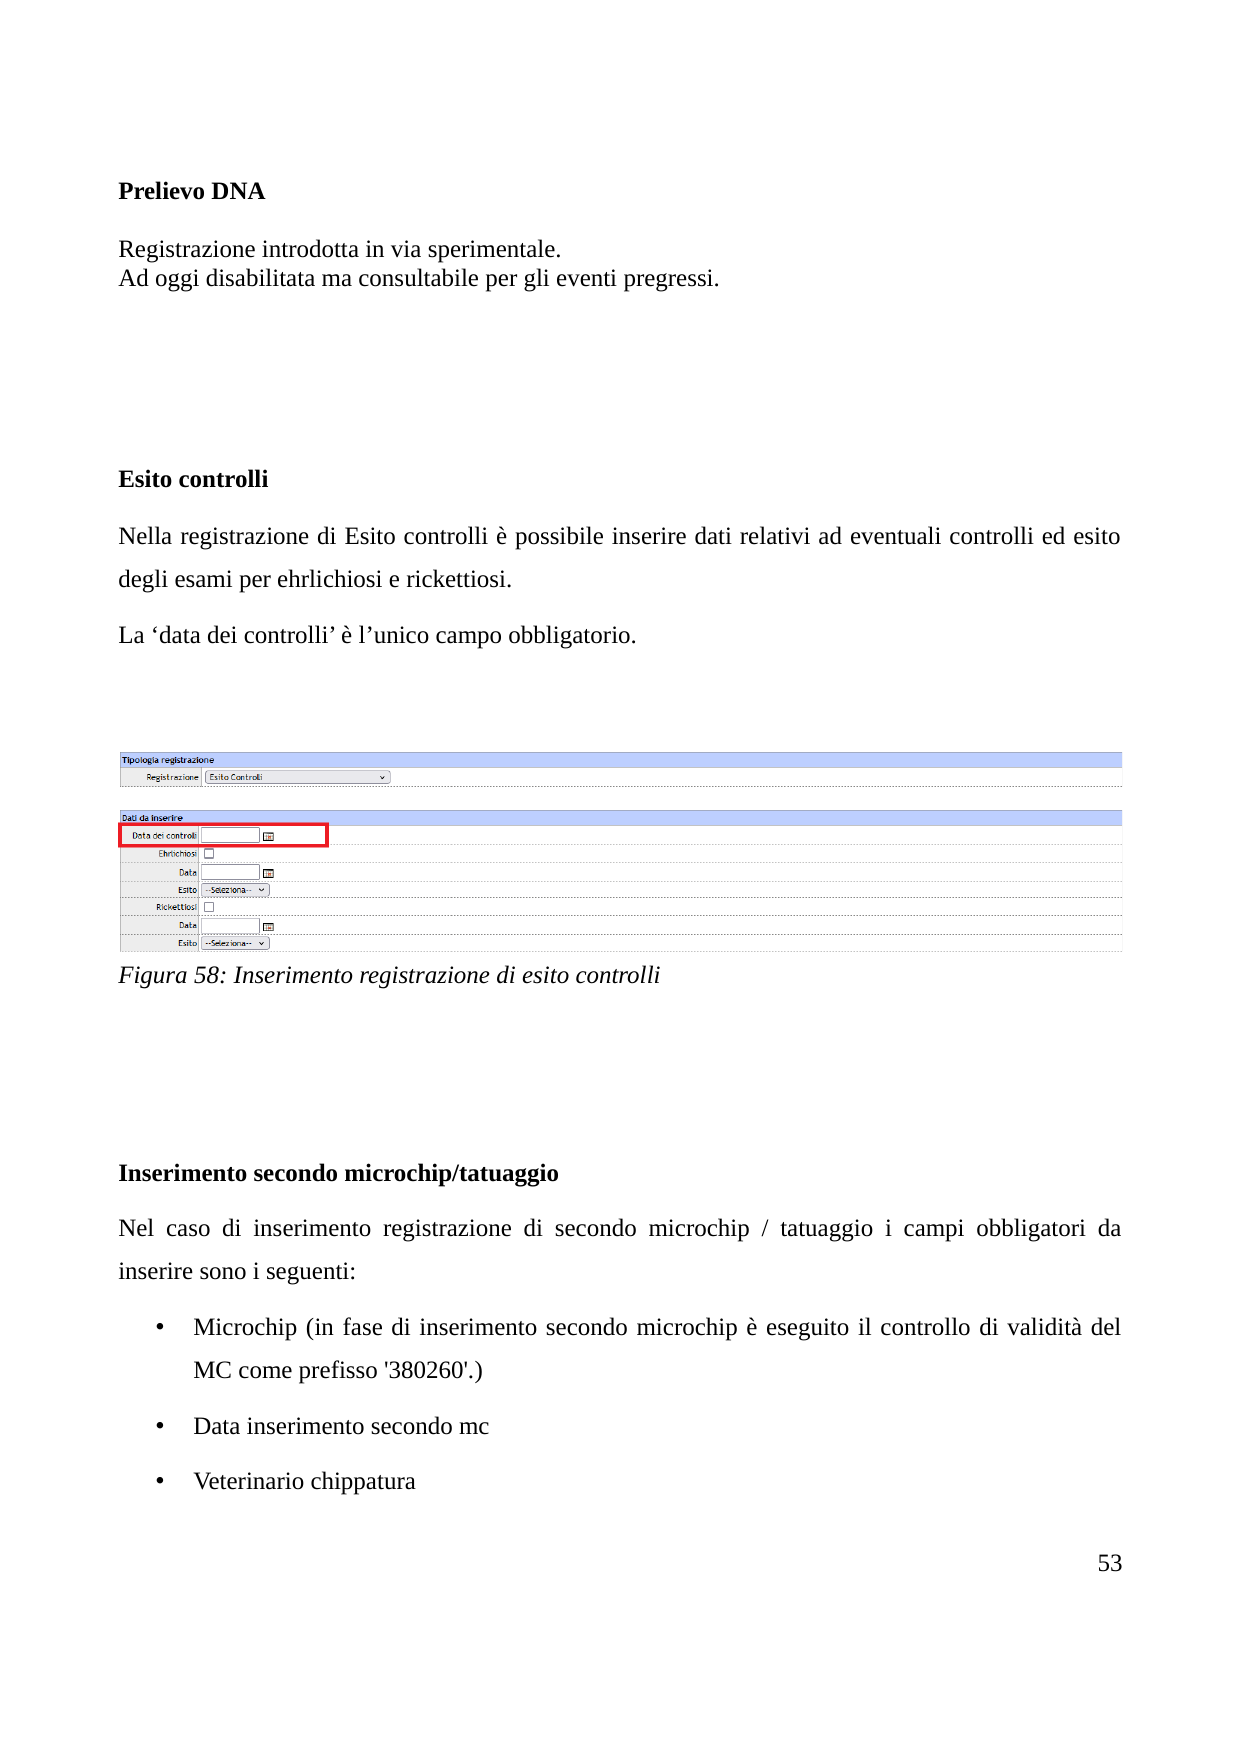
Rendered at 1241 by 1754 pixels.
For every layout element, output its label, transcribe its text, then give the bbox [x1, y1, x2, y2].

text Nel caso di inserimento registrazione di secondo microchip / tatuaggio i campi obbligatori da inserire sono i seguenti: [118, 1213, 1122, 1285]
list Data inserimento secondo mc [156, 1411, 1122, 1439]
text Nella registrazione di Esito controlli è possibile inserire dati relativi ad eventuali controlli ed esito degli esami per ehrlichiosi e rickettiosi. [118, 521, 1122, 593]
text Inserimento secondo microchip/tatuaggio [118, 1114, 1122, 1186]
text La ‘data dei controlli’ è l’unico campo obbligatorio. [118, 620, 1122, 649]
text Ad oggi disabilitata ma consultabile per gli eventi pregressi. [118, 263, 1122, 291]
list Microchip (in fase di inserimento secondo microchip è eseguito il controllo di validità del MC come prefisso '380260'.) [156, 1312, 1122, 1384]
picture [118, 743, 1123, 961]
list Veterinario chippatura [156, 1466, 1122, 1495]
text Figura 58: Inserimento registrazione di esito controlli [118, 961, 1122, 989]
text Esito controlli [118, 435, 1122, 493]
text Prelievo DNA [118, 176, 1122, 205]
text Registrazione introdotta in via sperimentale. [118, 234, 1122, 263]
